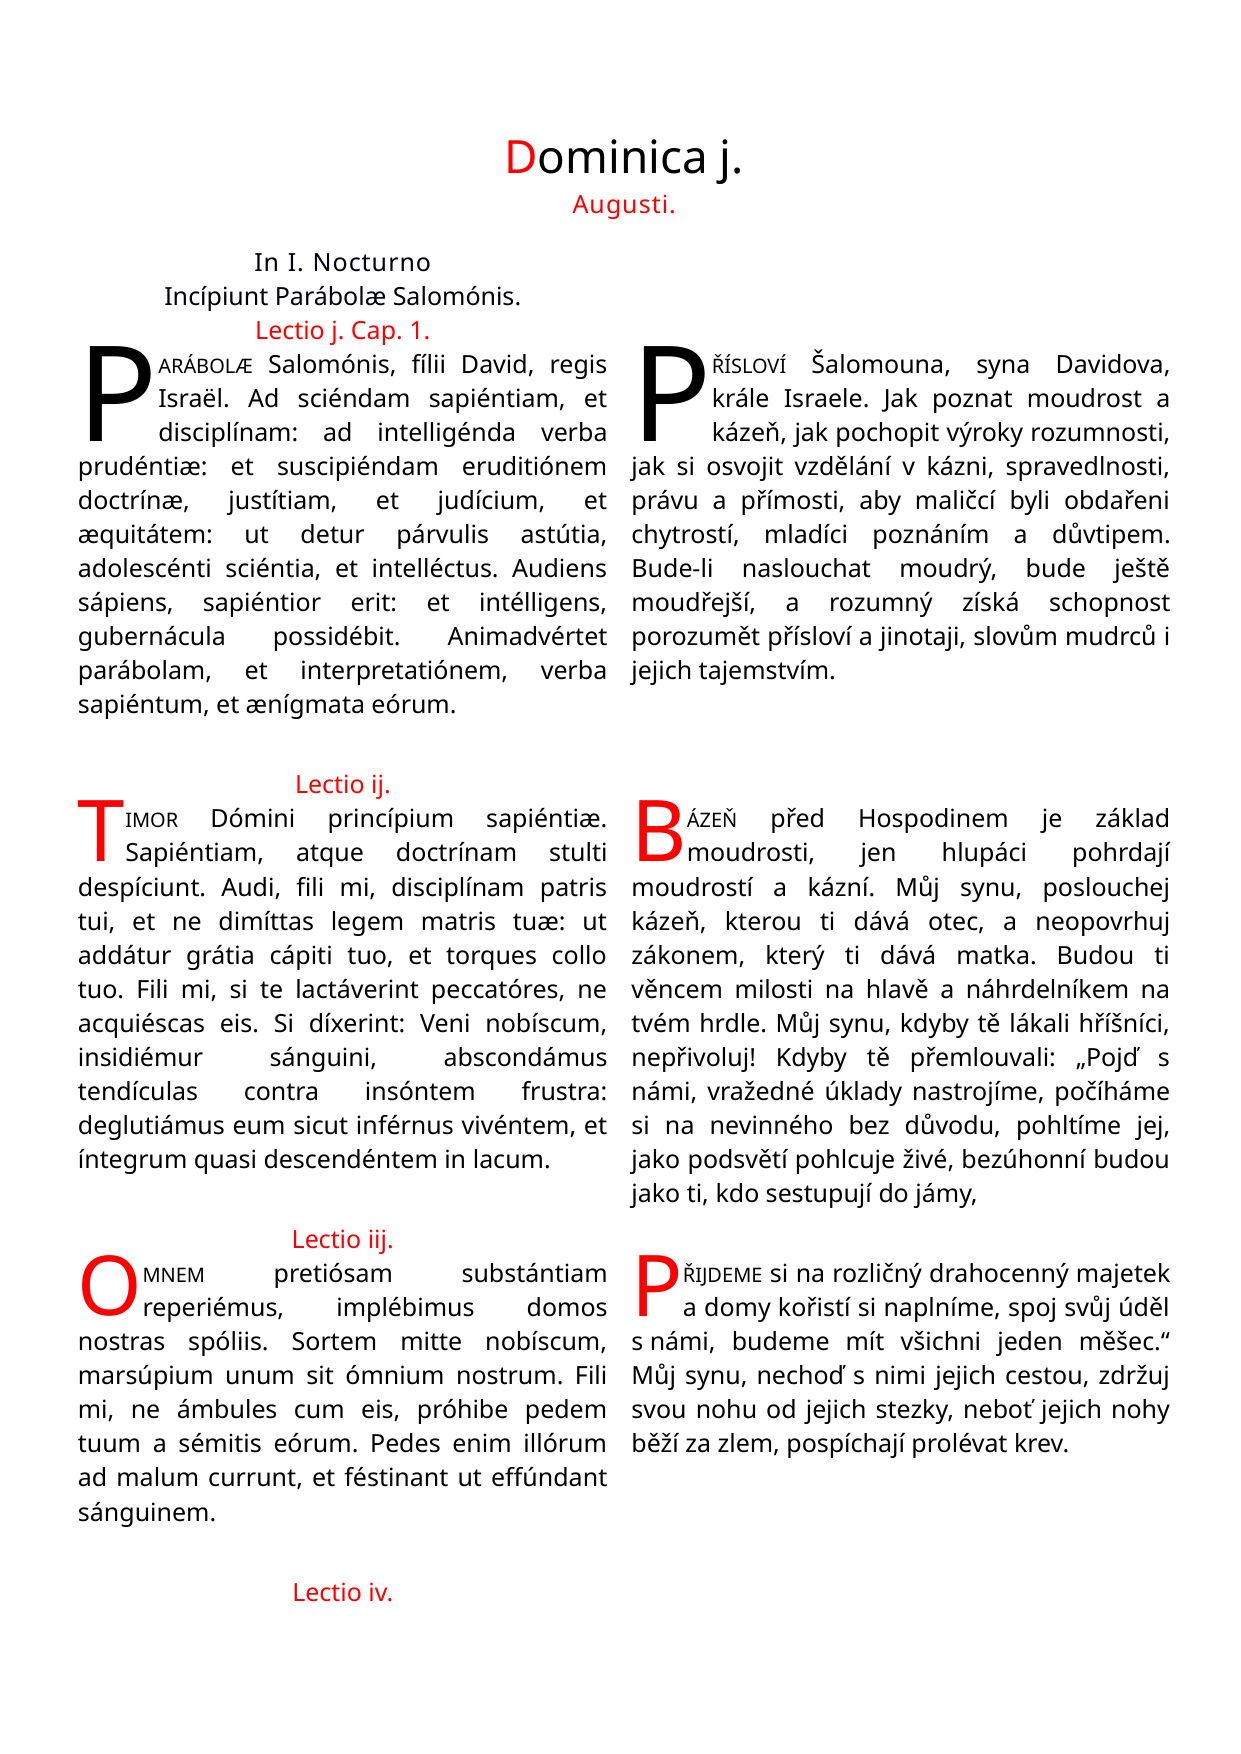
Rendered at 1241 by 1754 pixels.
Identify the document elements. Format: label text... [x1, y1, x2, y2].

table_cell Přijdeme si na rozličný drahocenný majetek a domy kořistí si naplníme, spoj svůj úděl s námi, budeme mít všichni jeden měšec.“ Můj synu, nechoď s nimi jejich cestou, zdržuj svou nohu od jejich stezky, neboť jejich nohy běží za zlem, pospíchají prolévat krev. [619, 1216, 1182, 1568]
table_header Dominica j. Augusti. [66, 118, 1182, 238]
table_cell Lectio iv. [66, 1568, 619, 1614]
table_cell In I. Nocturno Incípiunt Parábolæ Salomónis. Lectio j. Cap. 1. Parábolæ Salomónis, fílii David, regis Israël. Ad sciéndam sapiéntiam, et disciplínam: ad intelligénda verba prudéntiæ: et suscipiéndam eruditiónem doctrínæ, justítiam, et judícium, et æquitátem: ut detur párvulis astútia, adolescénti sciéntia, et intelléctus. Audiens sápiens‚ sapiéntior erit: et intélligens, gubernácula possidébit. Animadvértet parábolam, et interpretatiónem, verba sapiéntum, et ænígmata eórum. [66, 238, 619, 761]
table_cell Bázeň před Hospodinem je základ moudrosti, jen hlupáci pohrdají moudrostí a kázní. Můj synu, poslouchej kázeň, kterou ti dává otec, a neopovrhuj zákonem, který ti dává matka. Budou ti věncem milosti na hlavě a náhrdelníkem na tvém hrdle. Můj synu, kdyby tě lákali hříšníci, nepřivoluj! Kdyby tě přemlouvali: „Pojď s námi, vražedné úklady nastrojíme, počíháme si na nevinného bez důvodu, pohltíme jej, jako podsvětí pohlcuje živé, bezúhonní budou jako ti, kdo sestupují do jámy, [619, 761, 1182, 1216]
table_cell Lectio iij. Omnem pretiósam substántiam reperiémus, implébimus domos nostras spóliis. Sortem mitte nobíscum, marsúpium unum sit ómnium nostrum. Fili mi, ne ámbules cum eis, próhibe pedem tuum a sémitis eórum. Pedes enim illórum ad malum currunt, et féstinant ut effúndant sánguinem. [66, 1216, 619, 1568]
table_cell Přísloví Šalomouna, syna Davidova, krále Israele. Jak poznat moudrost a kázeň, jak pochopit výroky rozumnosti, jak si osvojit vzdělání v kázni, spravedlnosti, právu a přímosti, aby maličcí byli obdařeni chytrostí, mladíci pozná­ním a důvtipem. Bude-li naslouchat moudrý, bude ještě moudřejší, a rozumný získá schopnost porozumět přísloví a jinotaji, slovům mudrců i jejich tajemstvím. [619, 238, 1182, 761]
table_cell Lectio ij. Timor Dómini princípium sapiéntiæ. Sapiéntiam, atque doctrínam stulti despíciunt. Audi, fili mi, disciplínam patris tui, et ne dimíttas legem matris tuæ: ut addátur grátia cápiti tuo, et torques collo tuo. Fili mi, si te lactáverint peccatóres, ne acquiéscas eis. Si díxerint: Veni nobíscum, insidiémur sánguini, abscondámus tendículas contra insóntem frustra: deglutiámus eum sicut inférnus vivéntem, et íntegrum quasi descendéntem in lacum. [66, 761, 619, 1216]
table_cell [619, 1568, 1182, 1614]
